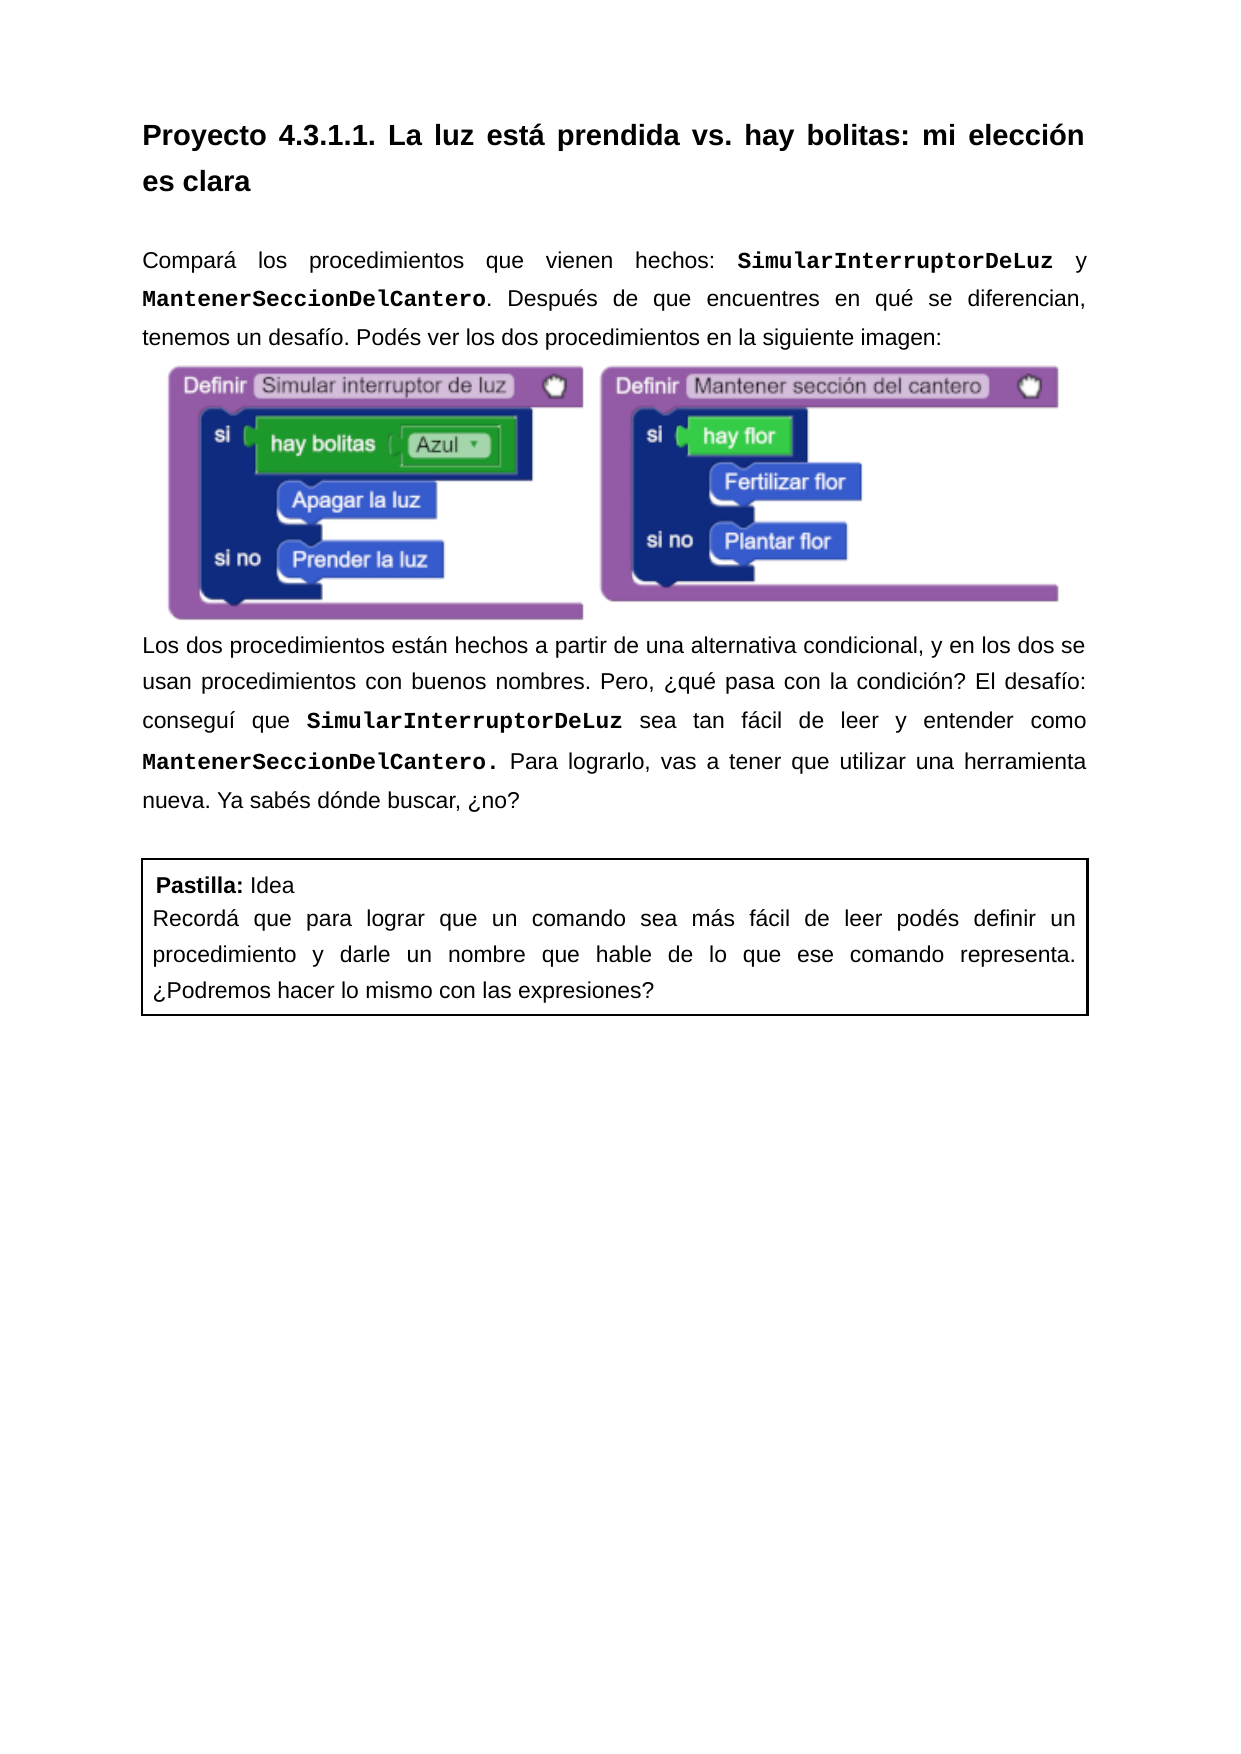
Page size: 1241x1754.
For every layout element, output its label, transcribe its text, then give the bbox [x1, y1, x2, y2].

text Compará los procedimientos que vienen hechos: SimularInterruptorDeLuz y MantenerSeccionDelCantero. Después de que encuentres en qué se diferencian, tenemos un desafío. Podés ver los dos procedimientos en la siguiente imagen: [142, 247, 1087, 350]
table_header Pastilla: Idea Recordá que para lograr que un comando sea más fácil de leer podés definir un procedimiento y darle un nombre que hable de lo que ese comando representa. ¿Podremos hacer lo mismo con las expresiones? [143, 860, 1086, 1014]
text Proyecto 4.3.1.1. La luz está prendida vs. hay bolitas: mi elección es clara [142, 118, 1087, 198]
text Los dos procedimientos están hechos a partir de una alternativa condicional, y en los dos se usan procedimientos con buenos nombres. Pero, ¿qué pasa con la condición? El desafío: conseguí que SimularInterruptorDeLuz sea tan fácil de leer y entender como MantenerSeccionDelCantero. Para lograrlo, vas a tener que utilizar una herramienta nueva. Ya sabés dónde buscar, ¿no? [142, 632, 1087, 813]
